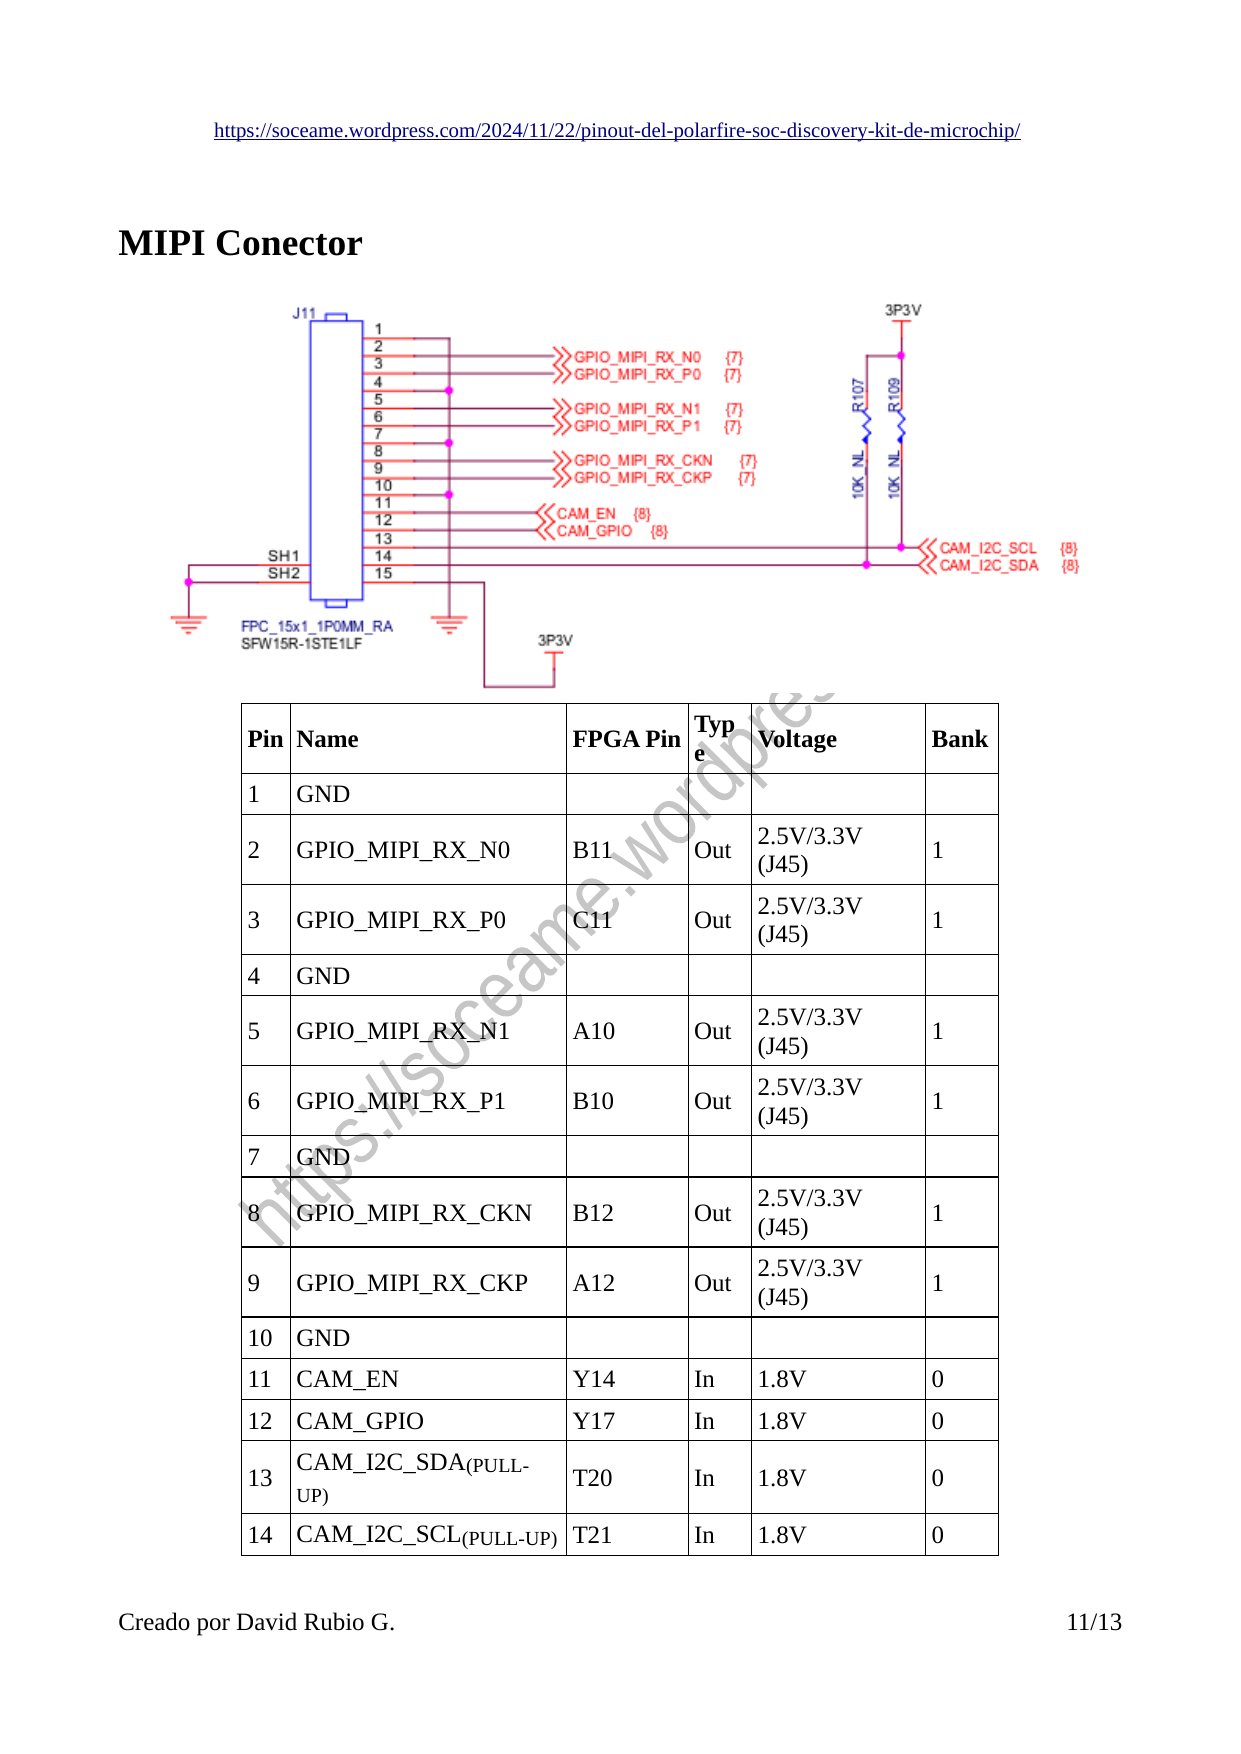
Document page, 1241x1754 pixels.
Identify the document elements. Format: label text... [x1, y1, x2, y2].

table_cell T20 [567, 1441, 688, 1513]
table_cell GND [291, 774, 566, 814]
table_header Name [291, 704, 566, 773]
table_cell GPIO_MIPI_RX_N0 [291, 815, 566, 884]
table_cell [752, 1136, 925, 1176]
table_cell 1 [926, 1066, 998, 1135]
table_cell GND [291, 1136, 566, 1176]
picture [118, 275, 1120, 693]
table_cell 5 [242, 996, 290, 1065]
table_cell [926, 1318, 998, 1358]
table_cell [689, 955, 751, 995]
table_cell 1.8V [752, 1441, 925, 1513]
table_header Pin [242, 704, 290, 773]
table_cell 11 [242, 1359, 290, 1399]
table_cell 1 [926, 996, 998, 1065]
subtitle MIPI Conector [118, 177, 1122, 263]
table_cell [926, 1136, 998, 1176]
table_cell B11 [567, 815, 688, 884]
table_cell 1 [242, 774, 290, 814]
table_cell 8 [277, 1178, 290, 1183]
table_cell Y14 [567, 1359, 688, 1399]
table_cell In [689, 1514, 751, 1555]
table_cell 2.5V/3.3V (J45) [752, 1248, 925, 1316]
table_cell [752, 955, 925, 995]
table_cell Out [689, 885, 751, 954]
table_header Type [689, 704, 751, 773]
table_cell GPIO_MIPI_RX_P0 [291, 885, 566, 954]
table_cell T21 [567, 1514, 688, 1555]
table_cell 1 [926, 815, 998, 884]
table_cell 2 [242, 815, 290, 884]
table_header Voltage [752, 704, 925, 773]
table_cell [567, 1318, 688, 1358]
table_cell 1 [926, 885, 998, 954]
table_cell GPIO_MIPI_RX_P1 [291, 1066, 566, 1135]
table_cell [926, 955, 998, 995]
table_cell GPIO_MIPI_RX_N1 [291, 996, 566, 1065]
table_cell CAM_GPIO [291, 1400, 566, 1440]
table_cell [689, 804, 699, 814]
table_cell 2.5V/3.3V (J45) [752, 885, 925, 954]
table_cell Y17 [567, 1400, 688, 1440]
table_cell 8 [242, 1178, 290, 1214]
table_cell Out [689, 1066, 751, 1135]
table_cell CAM_I2C_SDA(PULL-UP) [291, 1441, 566, 1513]
table_cell Out [689, 815, 751, 884]
table_cell 2.5V/3.3V (J45) [752, 1066, 925, 1135]
table_cell 10 [242, 1318, 290, 1358]
table_cell 1.8V [752, 1514, 925, 1555]
table_cell In [689, 1441, 751, 1513]
table_cell [689, 1318, 751, 1358]
table_cell [567, 774, 688, 814]
table_cell 14 [242, 1514, 290, 1555]
table_cell 2.5V/3.3V (J45) [752, 815, 925, 884]
table_cell [752, 1318, 925, 1358]
table_header Bank [926, 704, 998, 773]
table_cell [567, 955, 688, 995]
table_cell A10 [567, 996, 688, 1065]
table_cell 3 [242, 885, 290, 954]
table_cell 2.5V/3.3V (J45) [752, 1178, 925, 1246]
table_cell 12 [242, 1400, 290, 1440]
table_cell A12 [567, 1248, 688, 1316]
table_cell [660, 807, 679, 814]
table_cell 9 [242, 1248, 290, 1316]
table_cell 7 [242, 1136, 290, 1176]
table_cell 1 [926, 1178, 998, 1246]
table_cell C11 [567, 885, 688, 954]
table_cell [689, 1136, 751, 1176]
table_cell 8 [262, 1207, 290, 1246]
table_cell GPIO_MIPI_RX_CKP [291, 1248, 566, 1316]
table_cell 1.8V [752, 1400, 925, 1440]
table_cell 0 [926, 1441, 998, 1513]
table_cell [689, 774, 751, 814]
table_cell 4 [242, 955, 290, 995]
table_cell In [689, 1400, 751, 1440]
table_cell B10 [567, 1066, 688, 1135]
table_cell GND [291, 1318, 566, 1358]
table_cell [926, 774, 998, 814]
table_cell 1.8V [752, 1359, 925, 1399]
table_cell Out [689, 1178, 751, 1246]
table_cell Out [689, 1248, 751, 1316]
table_cell 13 [242, 1441, 290, 1513]
table_cell CAM_EN [291, 1359, 566, 1399]
table_cell [704, 774, 732, 793]
table_cell 8 [242, 1211, 277, 1246]
table_cell 6 [242, 1066, 290, 1135]
table_cell 1 [926, 1248, 998, 1316]
table_cell 0 [926, 1514, 998, 1555]
table_cell GPIO_MIPI_RX_CKN [291, 1178, 566, 1246]
table_cell CAM_I2C_SCL(PULL-UP) [291, 1514, 566, 1555]
table_cell [567, 1136, 688, 1176]
table_cell B12 [567, 1178, 688, 1246]
table_header FPGA Pin [567, 704, 688, 773]
table_cell [752, 774, 925, 814]
table_cell 2.5V/3.3V (J45) [752, 996, 925, 1065]
table_cell GND [291, 955, 566, 995]
table_cell In [689, 1359, 751, 1399]
table_cell 0 [926, 1359, 998, 1399]
table_cell 0 [926, 1400, 998, 1440]
table_cell Out [689, 996, 751, 1065]
